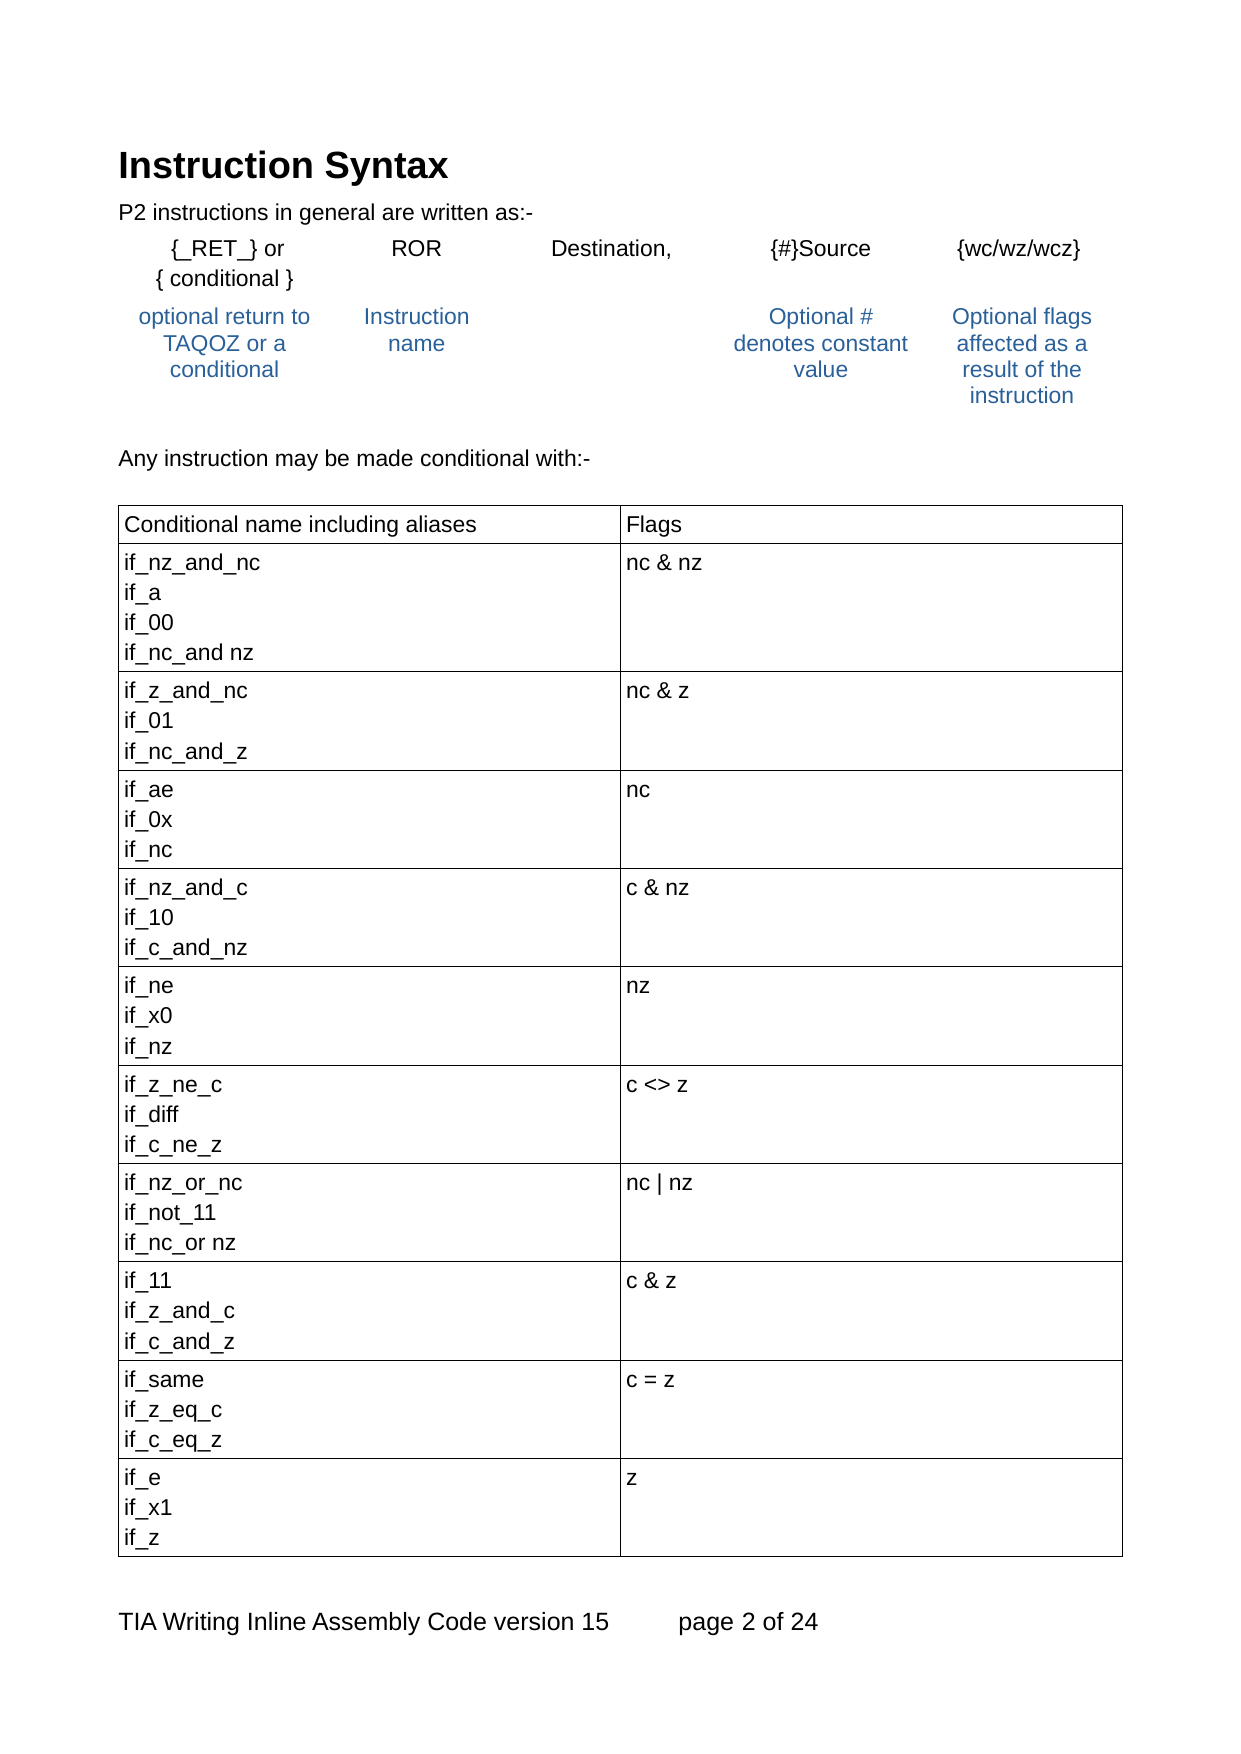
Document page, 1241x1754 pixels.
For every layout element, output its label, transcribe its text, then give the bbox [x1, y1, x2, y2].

table_cell nc [621, 771, 1122, 868]
table_cell nc | nz [621, 1164, 1122, 1261]
table_cell Instruction name [331, 298, 502, 414]
table_header {wc/wz/wcz} [921, 230, 1123, 297]
table_header {#}Source [720, 230, 921, 297]
table_header ROR [331, 230, 502, 297]
table_cell Optional flags affected as a result of the instruction [921, 298, 1123, 414]
table_cell nz [621, 967, 1122, 1065]
table_cell Optional # denotes constant value [720, 298, 921, 414]
table_cell if_z_and_nc if_01 if_nc_and_z [119, 672, 620, 770]
table_header {_RET_} or { conditional } [118, 230, 331, 297]
table_header Flags [621, 506, 1122, 543]
table_header Destination, [503, 230, 720, 297]
table_cell if_11 if_z_and_c if_c_and_z [119, 1262, 620, 1360]
table_cell z [621, 1459, 1122, 1556]
table_cell c & z [621, 1262, 1122, 1360]
table_header Conditional name including aliases [119, 506, 620, 543]
table_cell if_ae if_0x if_nc [119, 771, 620, 868]
table_cell [503, 298, 720, 414]
table_cell if_e if_x1 if_z [119, 1459, 620, 1556]
table_cell nc & z [621, 672, 1122, 770]
table_cell if_nz_or_nc if_not_11 if_nc_or nz [119, 1164, 620, 1261]
table_cell c = z [621, 1361, 1122, 1458]
table_cell c <> z [621, 1066, 1122, 1163]
table_cell optional return to TAQOZ or a conditional [118, 298, 331, 414]
text Any instruction may be made conditional with:- [118, 444, 1122, 471]
table_cell if_ne if_x0 if_nz [119, 967, 620, 1065]
subtitle Instruction Syntax [118, 143, 1122, 187]
text P2 instructions in general are written as:- [118, 199, 1122, 226]
table_cell if_nz_and_nc if_a if_00 if_nc_and nz [119, 544, 620, 671]
table_cell nc & nz [621, 544, 1122, 671]
table_cell if_nz_and_c if_10 if_c_and_nz [119, 869, 620, 966]
table_cell if_same if_z_eq_c if_c_eq_z [119, 1361, 620, 1458]
table_cell if_z_ne_c if_diff if_c_ne_z [119, 1066, 620, 1163]
table_cell c & nz [621, 869, 1122, 966]
